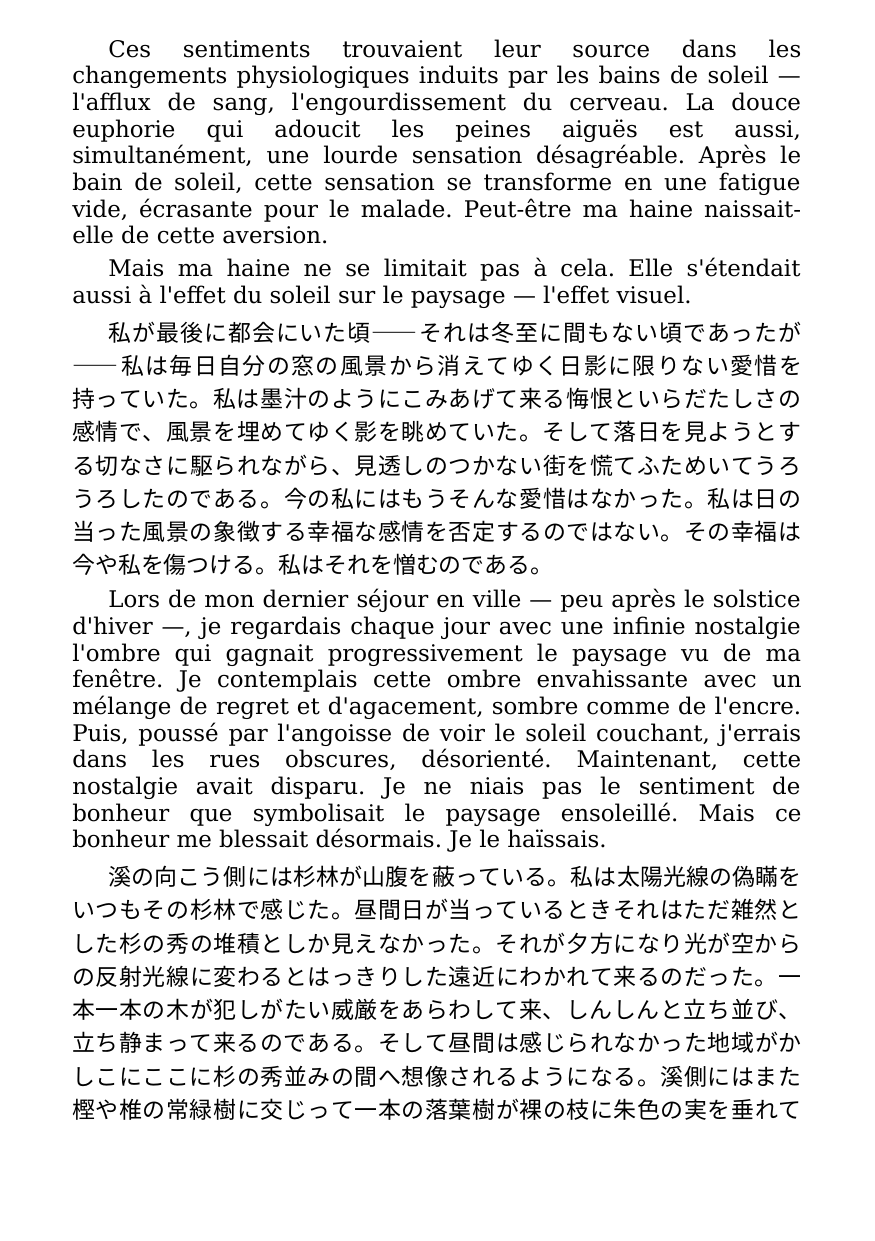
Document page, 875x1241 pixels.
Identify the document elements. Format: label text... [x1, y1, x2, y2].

text Ces sentiments trouvaient leur source dans les changements physiologiques induits par les bains de soleil — l'afflux de sang, l'engourdissement du cerveau. La douce euphorie qui adoucit les peines aiguës est aussi, simultanément, une lourde sensation désagréable. Après le bain de soleil, cette sensation se transforme en une fatigue vide, écrasante pour le malade. Peut-être ma haine naissait-elle de cette aversion. [72, 36, 802, 249]
text 私が最後に都会にいた頃――それは冬至に間もない頃であったが――私は毎日自分の窓の風景から消えてゆく日影に限りない愛惜を持っていた。私は墨汁のようにこみあげて来る悔恨といらだたしさの感情で、風景を埋めてゆく影を眺めていた。そして落日を見ようとする切なさに駆られながら、見透しのつかない街を慌てふためいてうろうろしたのである。今の私にはもうそんな愛惜はなかった。私は日の当った風景の象徴する幸福な感情を否定するのではない。その幸福は今や私を傷つける。私はそれを憎むのである。 [72, 314, 802, 580]
text Lors de mon dernier séjour en ville — peu après le solstice d'hiver —, je regardais chaque jour avec une infinie nostalgie l'ombre qui gagnait progressivement le paysage vu de ma fenêtre. Je contemplais cette ombre envahissante avec un mélange de regret et d'agacement, sombre comme de l'encre. Puis, poussé par l'angoisse de voir le soleil couchant, j'errais dans les rues obscures, désorienté. Maintenant, cette nostalgie avait disparu. Je ne niais pas le sentiment de bonheur que symbolisait le paysage ensoleillé. Mais ce bonheur me blessait désormais. Je le haïssais. [72, 586, 802, 853]
text Mais ma haine ne se limitait pas à cela. Elle s'étendait aussi à l'effet du soleil sur le paysage — l'effet visuel. [72, 255, 802, 309]
text 溪の向こう側には杉林が山腹を蔽っている。私は太陽光線の偽瞞をいつもその杉林で感じた。昼間日が当っているときそれはただ雑然とした杉の秀の堆積としか見えなかった。それが夕方になり光が空からの反射光線に変わるとはっきりした遠近にわかれて来るのだった。一本一本の木が犯しがたい威厳をあらわして来、しんしんと立ち並び、立ち静まって来るのである。そして昼間は感じられなかった地域がかしこにここに杉の秀並みの間へ想像されるようになる。溪側にはまた樫や椎の常緑樹に交じって一本の落葉樹が裸の枝に朱色の実を垂れて [72, 859, 802, 1125]
